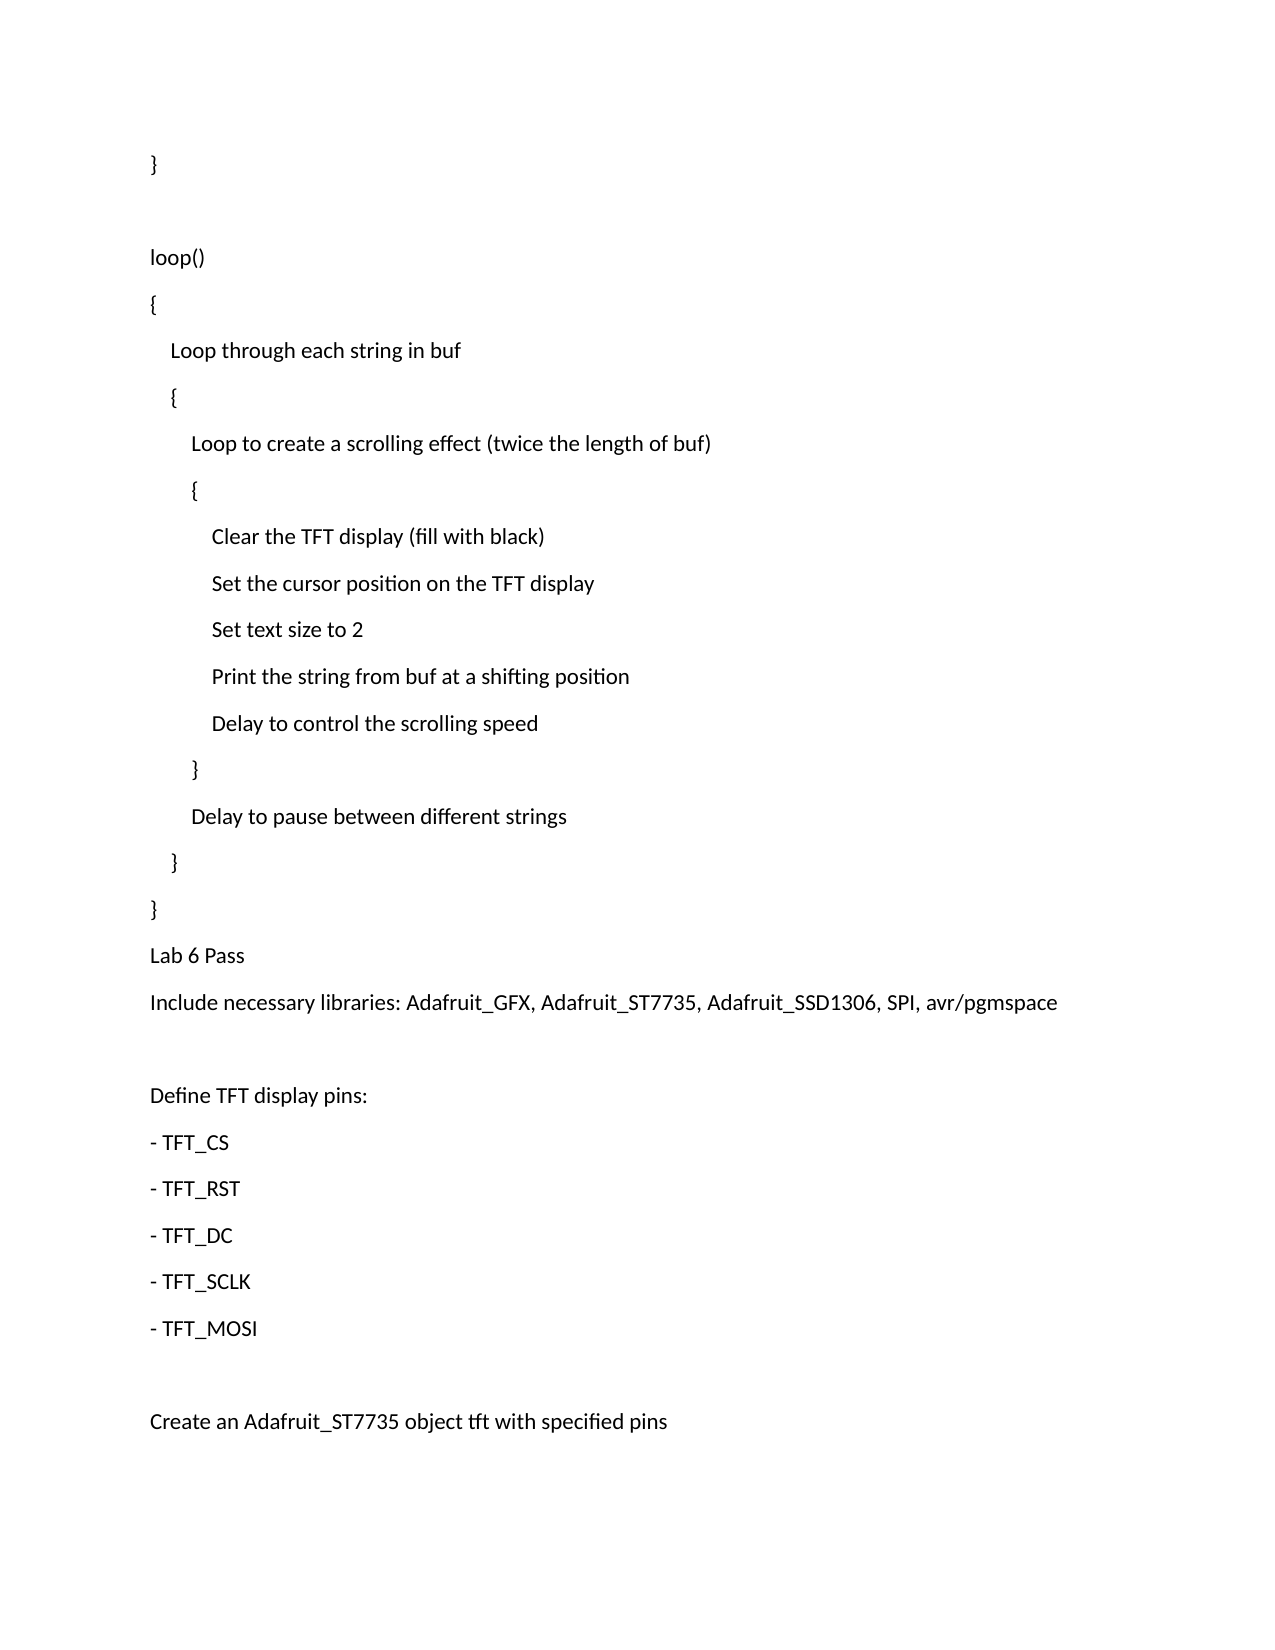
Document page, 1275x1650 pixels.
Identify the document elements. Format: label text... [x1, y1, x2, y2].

text Loop through each string in buf [150, 336, 1125, 364]
text - TFT_RST [150, 1174, 1125, 1202]
text Delay to pause between different strings [150, 802, 1125, 830]
text } [150, 150, 1125, 178]
text Clear the TFT display (fill with black) [150, 522, 1125, 551]
text } [150, 848, 1125, 876]
text { [150, 290, 1125, 318]
text Set the cursor position on the TFT display [150, 569, 1125, 597]
text Include necessary libraries: Adafruit_GFX, Adafruit_ST7735, Adafruit_SSD1306, SPI, avr/pgmspace [150, 988, 1125, 1016]
text { [150, 383, 1125, 411]
text Print the string from buf at a shifting position [150, 662, 1125, 690]
text } [150, 755, 1125, 783]
text - TFT_CS [150, 1128, 1125, 1156]
text - TFT_SCLK [150, 1267, 1125, 1296]
text Create an Adafruit_ST7735 object tft with specified pins [150, 1407, 1125, 1435]
text Delay to control the scrolling speed [150, 709, 1125, 737]
text - TFT_DC [150, 1221, 1125, 1249]
text Lab 6 Pass [150, 942, 1125, 969]
text { [150, 476, 1125, 504]
text loop() [150, 243, 1125, 271]
text Set text size to 2 [150, 616, 1125, 644]
text - TFT_MOSI [150, 1314, 1125, 1342]
text } [150, 895, 1125, 923]
text Define TFT display pins: [150, 1081, 1125, 1109]
text Loop to create a scrolling effect (twice the length of buf) [150, 429, 1125, 457]
